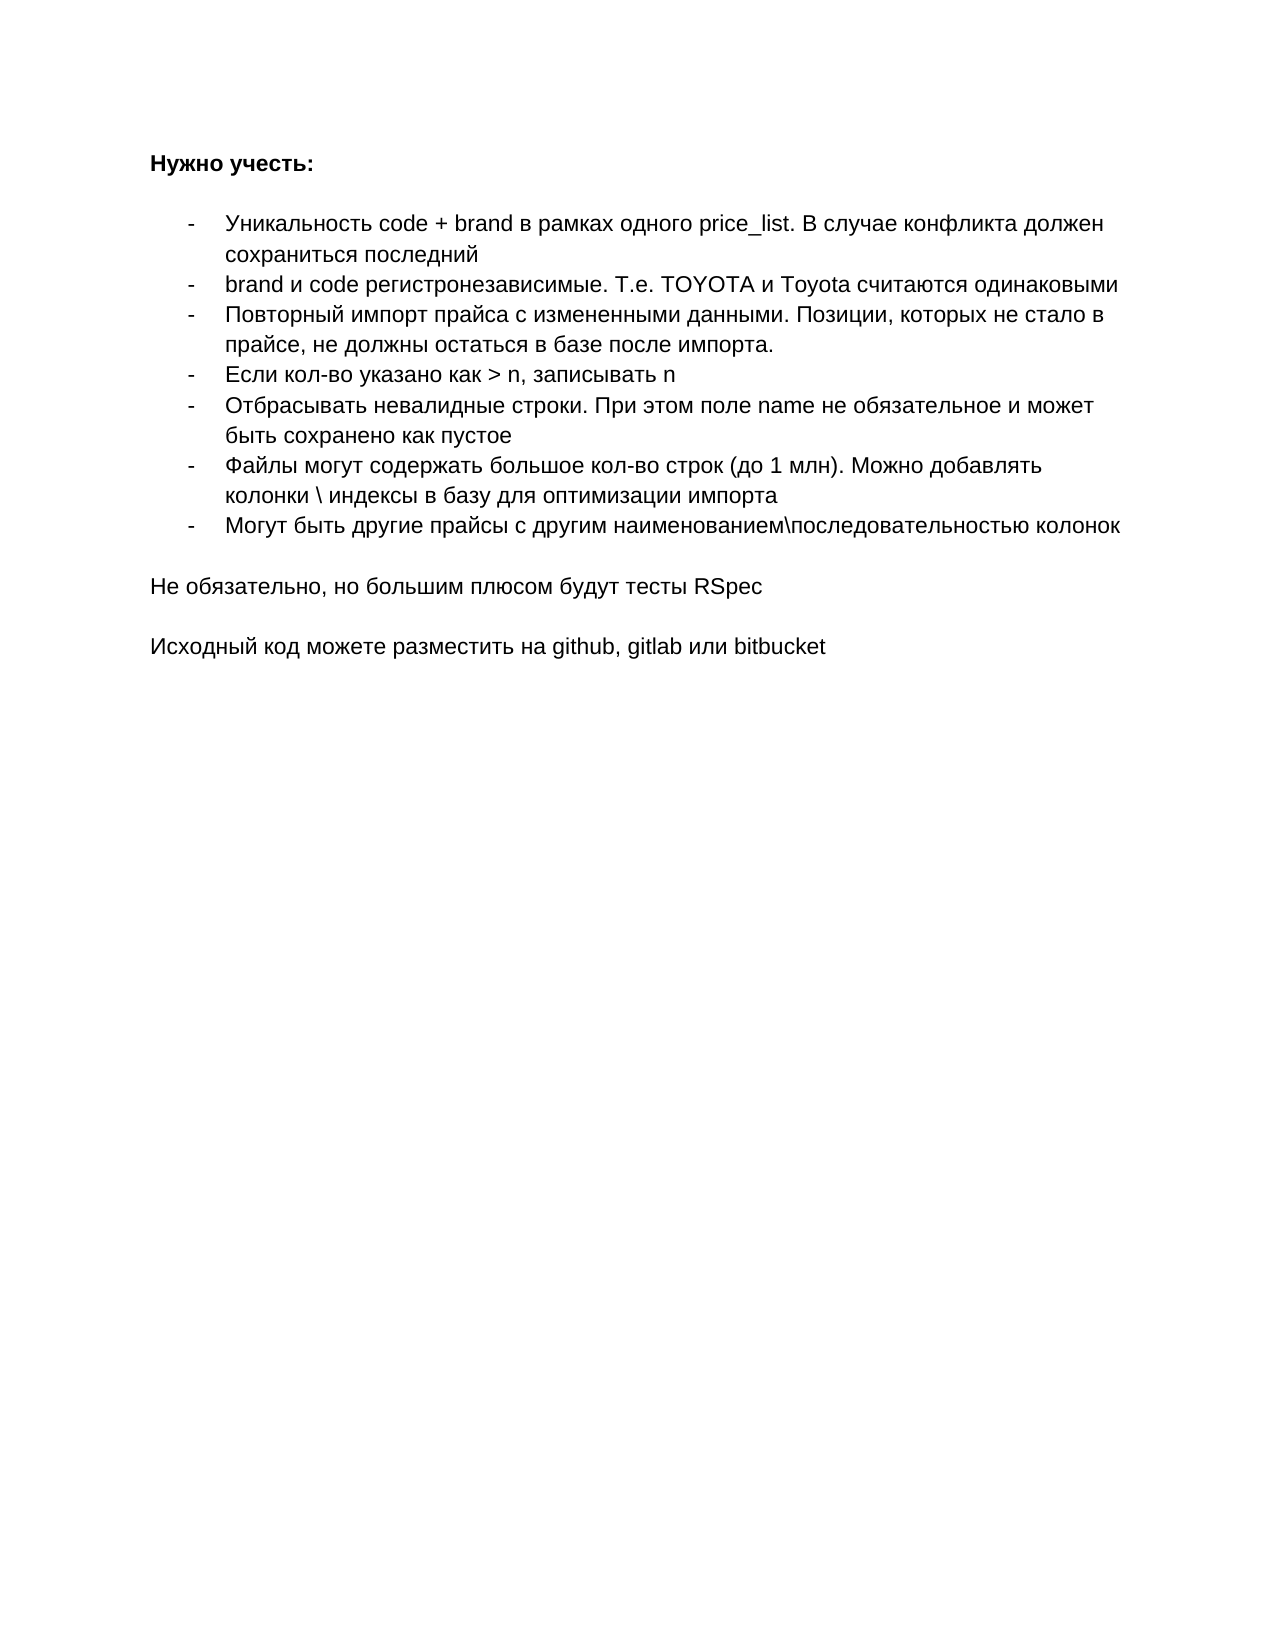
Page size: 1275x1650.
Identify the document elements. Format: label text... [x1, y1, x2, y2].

list Файлы могут содержать большое кол-во строк (до 1 млн). Можно добавлять колонки \ индексы в базу для оптимизации импорта [187, 452, 1125, 509]
list Если кол-во указано как > n, записывать n [187, 361, 1125, 388]
text Нужно учесть: [150, 150, 1125, 176]
text Не обязательно, но большим плюсом будут тесты RSpec [150, 573, 1125, 599]
list brand и code регистронезависимые. Т.е. TOYOTA и Toyota считаются одинаковыми [187, 271, 1125, 297]
list Могут быть другие прайсы с другим наименованием\последовательностью колонок [187, 512, 1125, 539]
list Повторный импорт прайса с измененными данными. Позиции, которых не стало в прайсе, не должны остаться в базе после импорта. [187, 301, 1125, 358]
text Исходный код можете разместить на github, gitlab или bitbucket [150, 633, 1125, 660]
list Отбрасывать невалидные строки. При этом поле name не обязательное и может быть сохранено как пустое [187, 392, 1125, 448]
list Уникальность code + brand в рамках одного price_list. В случае конфликта должен сохраниться последний [187, 210, 1125, 267]
